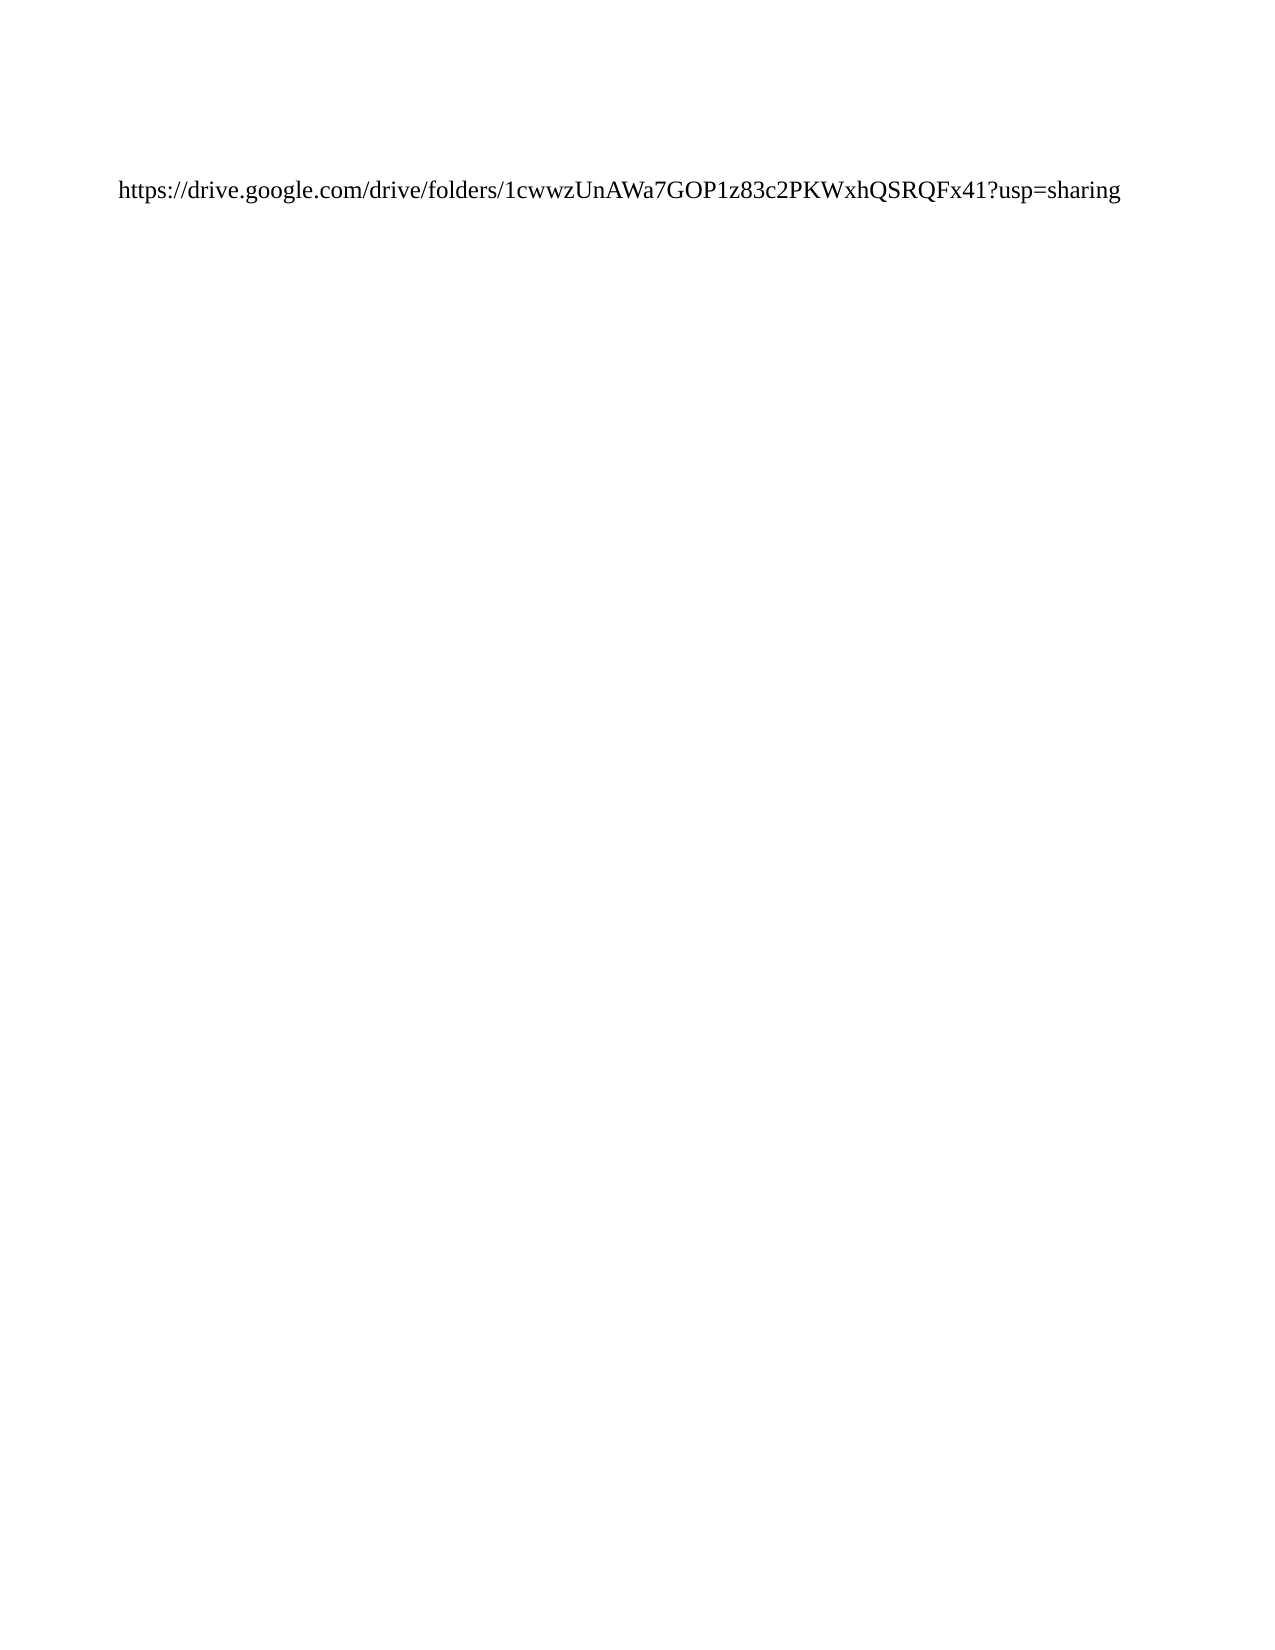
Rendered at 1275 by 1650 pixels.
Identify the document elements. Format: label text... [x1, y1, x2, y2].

text https://drive.google.com/drive/folders/1cwwzUnAWa7GOP1z83c2PKWxhQSRQFx41?usp=sharing [118, 118, 1157, 204]
